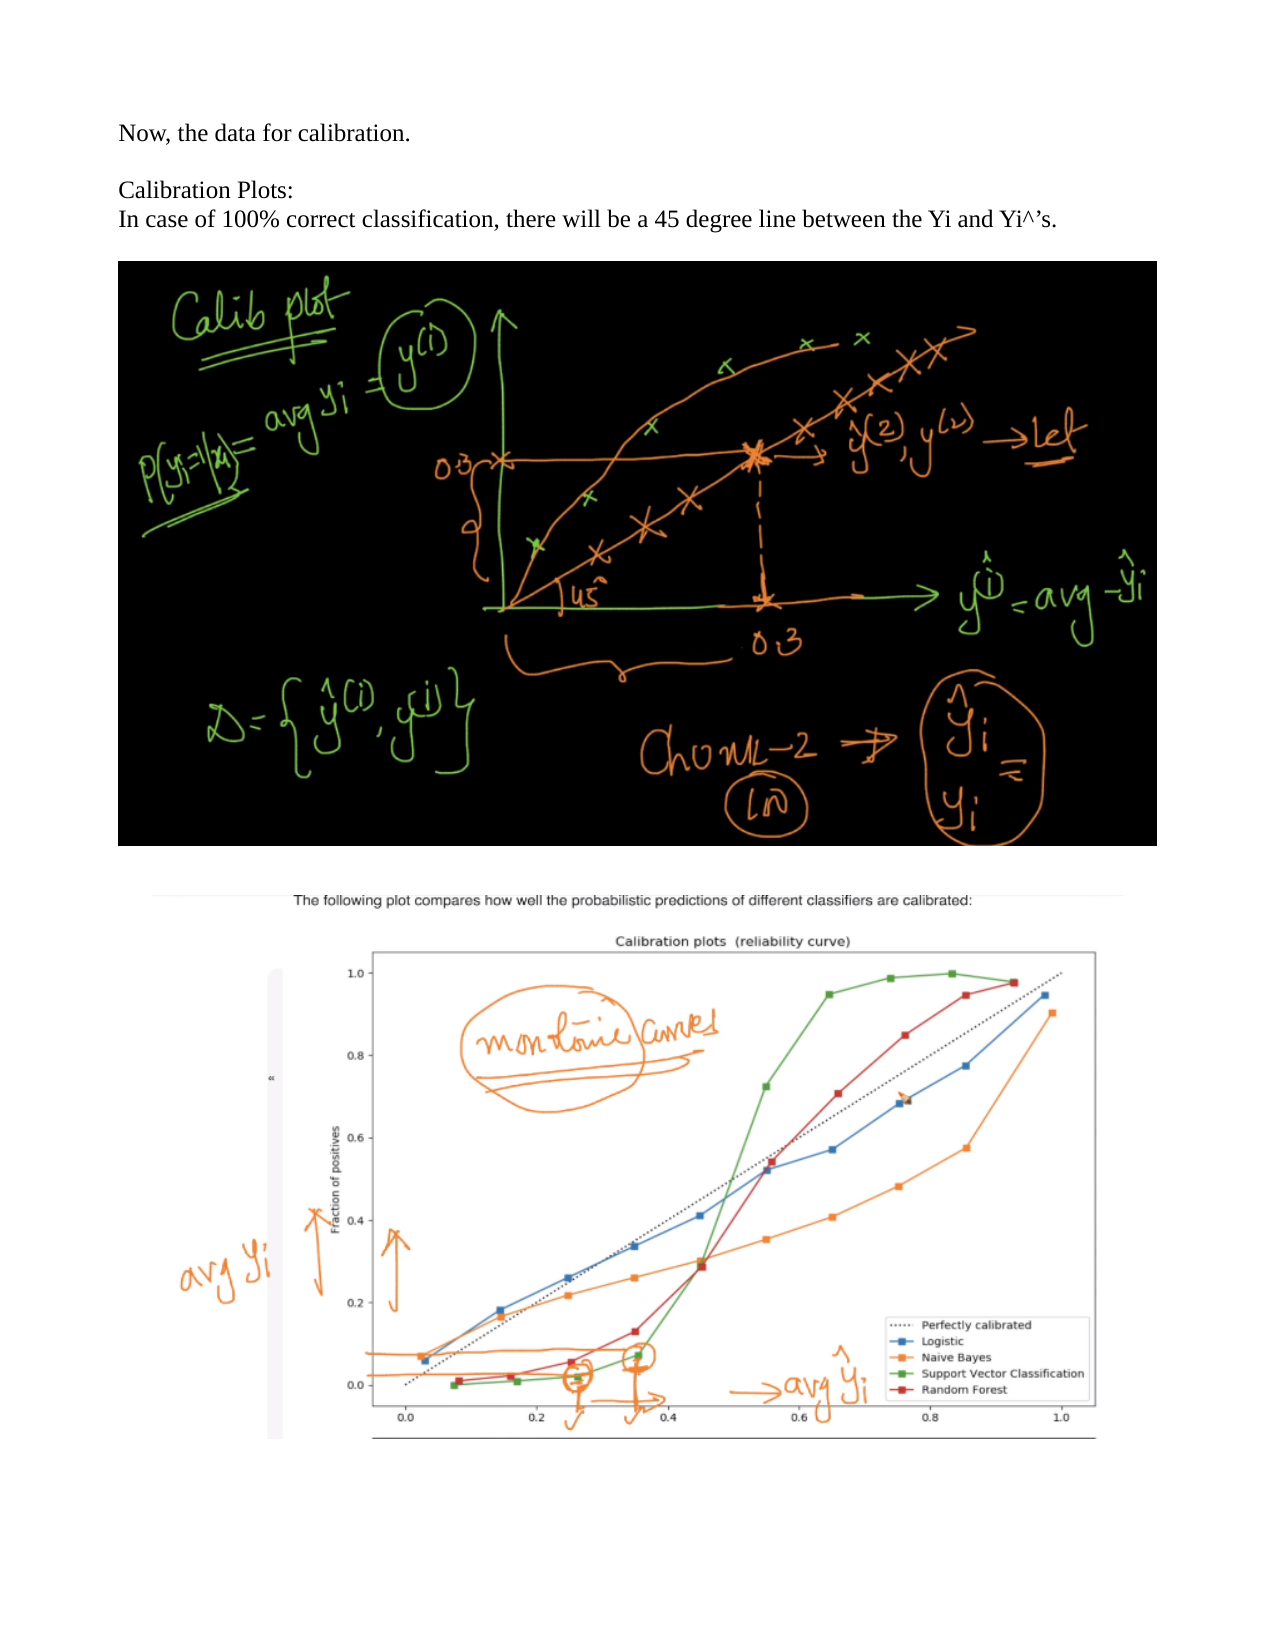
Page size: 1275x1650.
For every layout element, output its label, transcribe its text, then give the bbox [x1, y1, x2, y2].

picture [118, 261, 1157, 846]
text Calibration Plots: [118, 176, 1157, 204]
text In case of 100% correct classification, there will be a 45 degree line between the Yi and Yi^’s. [118, 204, 1157, 233]
picture [151, 895, 1124, 1439]
text Now, the data for calibration. [118, 118, 1157, 147]
